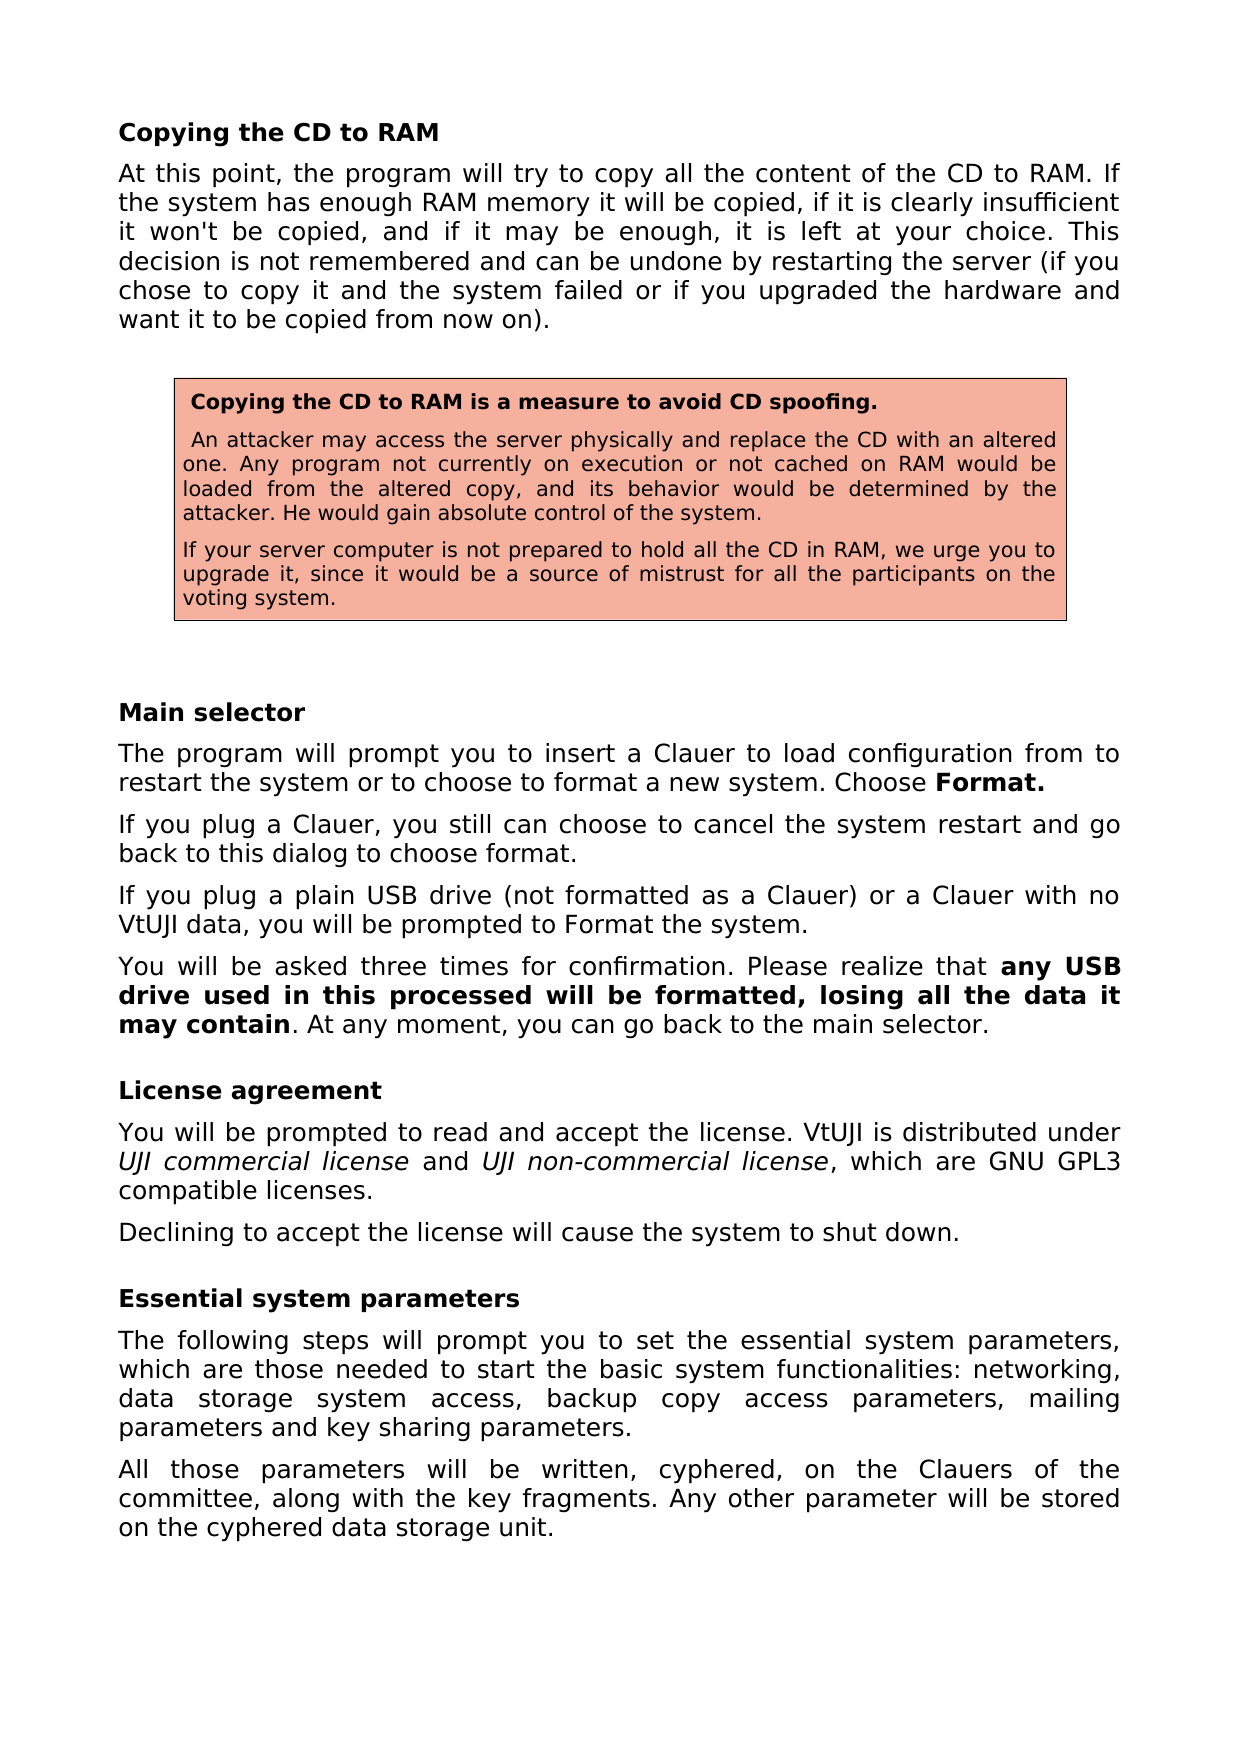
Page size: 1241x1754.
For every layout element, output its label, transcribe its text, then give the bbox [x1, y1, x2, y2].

text Declining to accept the license will cause the system to shut down. [118, 1218, 1122, 1247]
text Copying the CD to RAM is a measure to avoid CD spoofing. [182, 387, 1058, 416]
text If you plug a Clauer, you still can choose to cancel the system restart and go back to this dialog to choose format. [118, 810, 1122, 868]
subtitle Main selector [118, 698, 1122, 727]
text The program will prompt you to insert a Clauer to load configuration from to restart the system or to choose to format a new system. Choose Format. [118, 739, 1122, 798]
subtitle Copying the CD to RAM [118, 118, 1122, 147]
text You will be prompted to read and accept the license. VtUJI is distributed under UJI commercial license and UJI non-commercial license, which are GNU GPL3 compatible licenses. [118, 1118, 1122, 1206]
text If your server computer is not prepared to hold all the CD in RAM, we urge you to upgrade it, since it would be a source of mistrust for all the participants on the voting system. [182, 538, 1058, 611]
text At this point, the program will try to copy all the content of the CD to RAM. If the system has enough RAM memory it will be copied, if it is clearly insufficient it won't be copied, and if it may be enough, it is left at your choice. This decision is not remembered and can be undone by restarting the server (if you chose to copy it and the system failed or if you upgraded the hardware and want it to be copied from now on). [118, 159, 1122, 334]
text The following steps will prompt you to set the essential system parameters, which are those needed to start the basic system functionalities: networking, data storage system access, backup copy access parameters, mailing parameters and key sharing parameters. [118, 1326, 1122, 1442]
text You will be asked three times for confirmation. Please realize that any USB drive used in this processed will be formatted, losing all the data it may contain. At any moment, you can go back to the main selector. [118, 952, 1122, 1039]
subtitle Essential system parameters [118, 1285, 1122, 1313]
text An attacker may access the server physically and replace the CD with an altered one. Any program not currently on execution or not cached on RAM would be loaded from the altered copy, and its behavior would be determined by the attacker. He would gain absolute control of the system. [182, 428, 1058, 525]
text If you plug a plain USB drive (not formatted as a Clauer) or a Clauer with no VtUJI data, you will be prompted to Format the system. [118, 881, 1122, 939]
text All those parameters will be written, cyphered, on the Clauers of the committee, along with the key fragments. Any other parameter will be stored on the cyphered data storage unit. [118, 1455, 1122, 1542]
subtitle License agreement [118, 1077, 1122, 1106]
